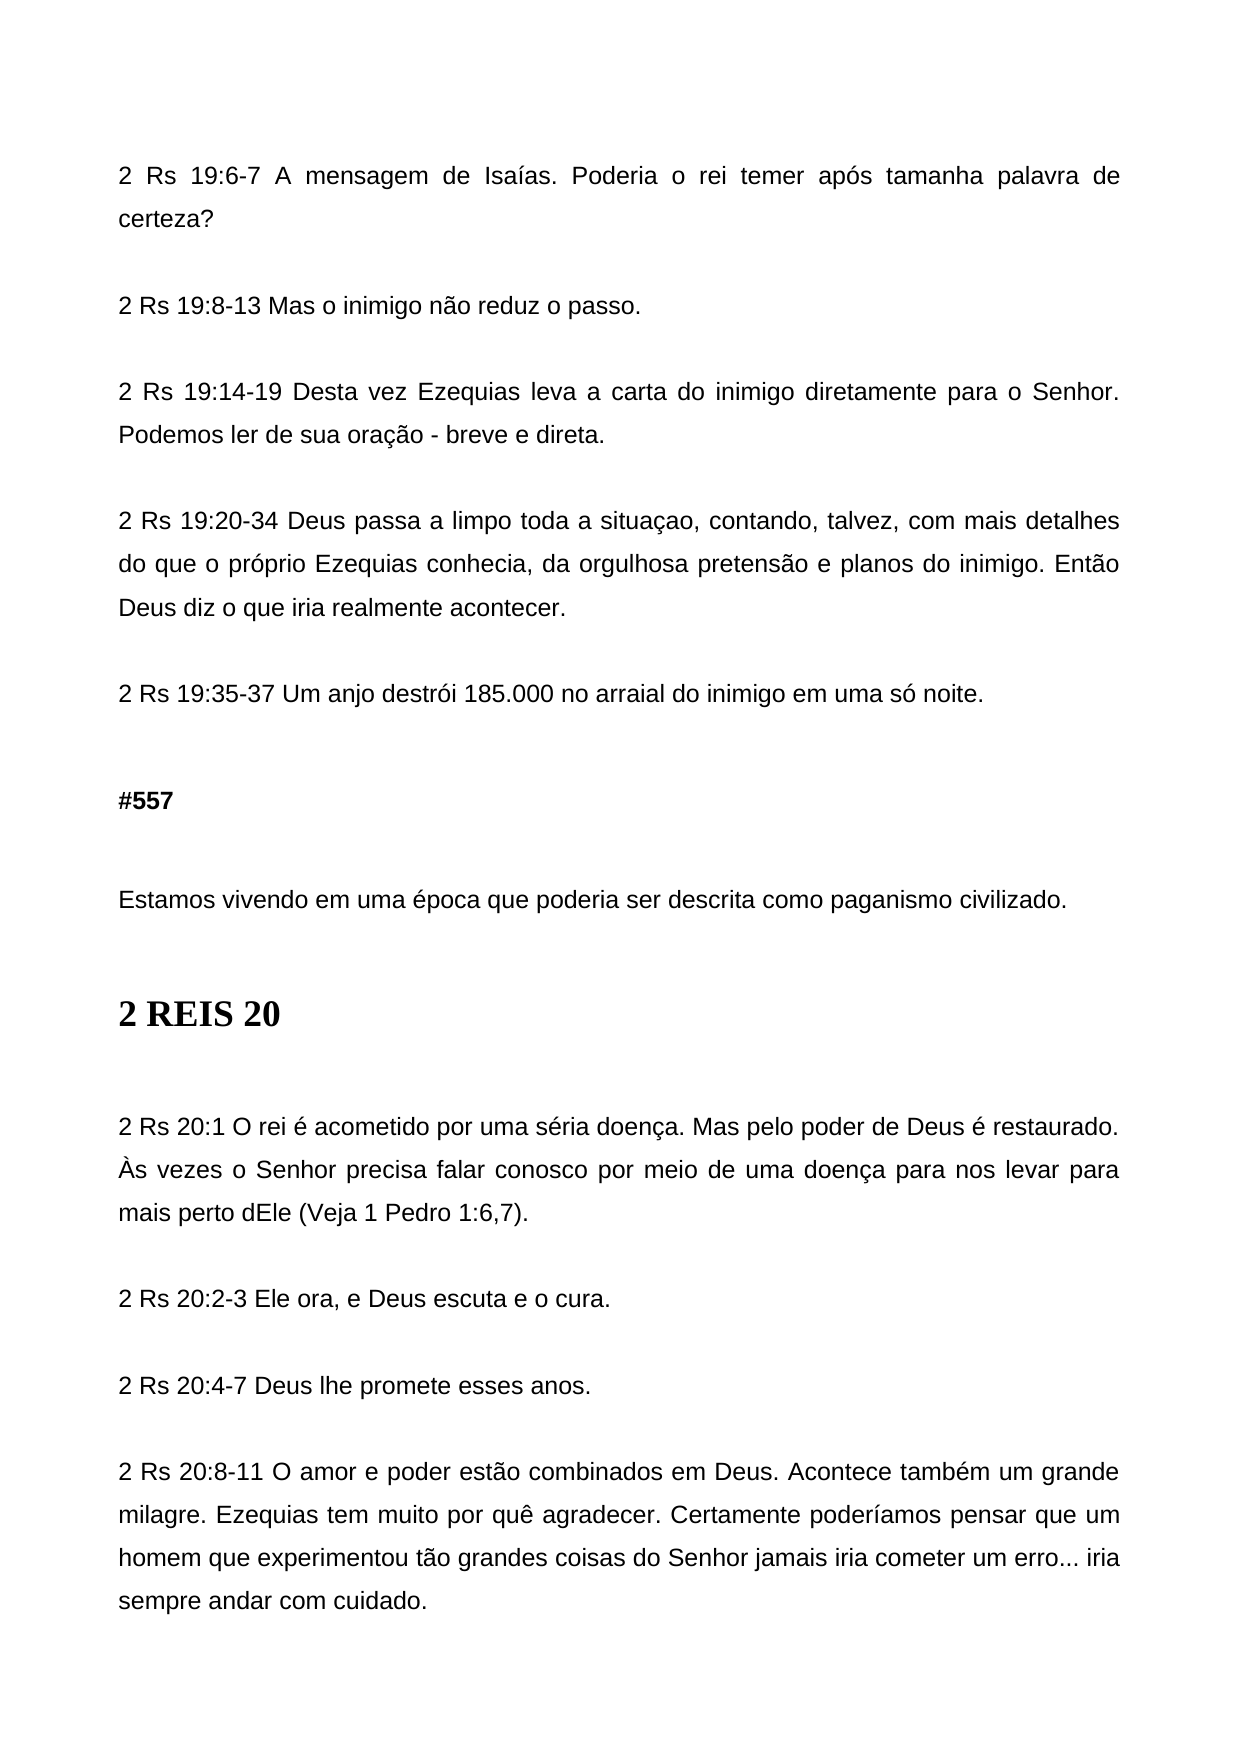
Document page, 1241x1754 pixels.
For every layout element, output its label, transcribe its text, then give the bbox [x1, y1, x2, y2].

text 2 Rs 19:20-34 Deus passa a limpo toda a situaçao, contando, talvez, com mais detalhes do que o próprio Ezequias conhecia, da orgulhosa pretensão e planos do inimigo. Então Deus diz o que iria realmente acontecer. [118, 506, 1122, 621]
text 2 Rs 19:35-37 Um anjo destrói 185.000 no arraial do inimigo em uma só noite. [118, 679, 1122, 707]
text 2 Rs 20:1 O rei é acometido por uma séria doença. Mas pelo poder de Deus é restaurado. Às vezes o Senhor precisa falar conosco por meio de uma doença para nos levar para mais perto dEle (Veja 1 Pedro 1:6,7). [118, 1112, 1122, 1227]
text 2 Rs 19:14-19 Desta vez Ezequias leva a carta do inimigo diretamente para o Senhor. Podemos ler de sua oração - breve e direta. [118, 377, 1122, 449]
text 2 Rs 20:8-11 O amor e poder estão combinados em Deus. Acontece também um grande milagre. Ezequias tem muito por quê agradecer. Certamente poderíamos pensar que um homem que experimentou tão grandes coisas do Senhor jamais iria cometer um erro... iria sempre andar com cuidado. [118, 1457, 1122, 1615]
text Estamos vivendo em uma época que poderia ser descrita como paganismo civilizado. [118, 884, 1122, 913]
text 2 Rs 20:4-7 Deus lhe promete esses anos. [118, 1371, 1122, 1399]
text 2 Rs 19:8-13 Mas o inimigo não reduz o passo. [118, 291, 1122, 319]
text 2 Rs 20:2-3 Ele ora, e Deus escuta e o cura. [118, 1284, 1122, 1313]
subtitle #557 [118, 786, 1122, 814]
text 2 Rs 19:6-7 A mensagem de Isaías. Poderia o rei temer após tamanha palavra de certeza? [118, 161, 1122, 233]
subtitle 2 REIS 20 [118, 992, 1122, 1035]
